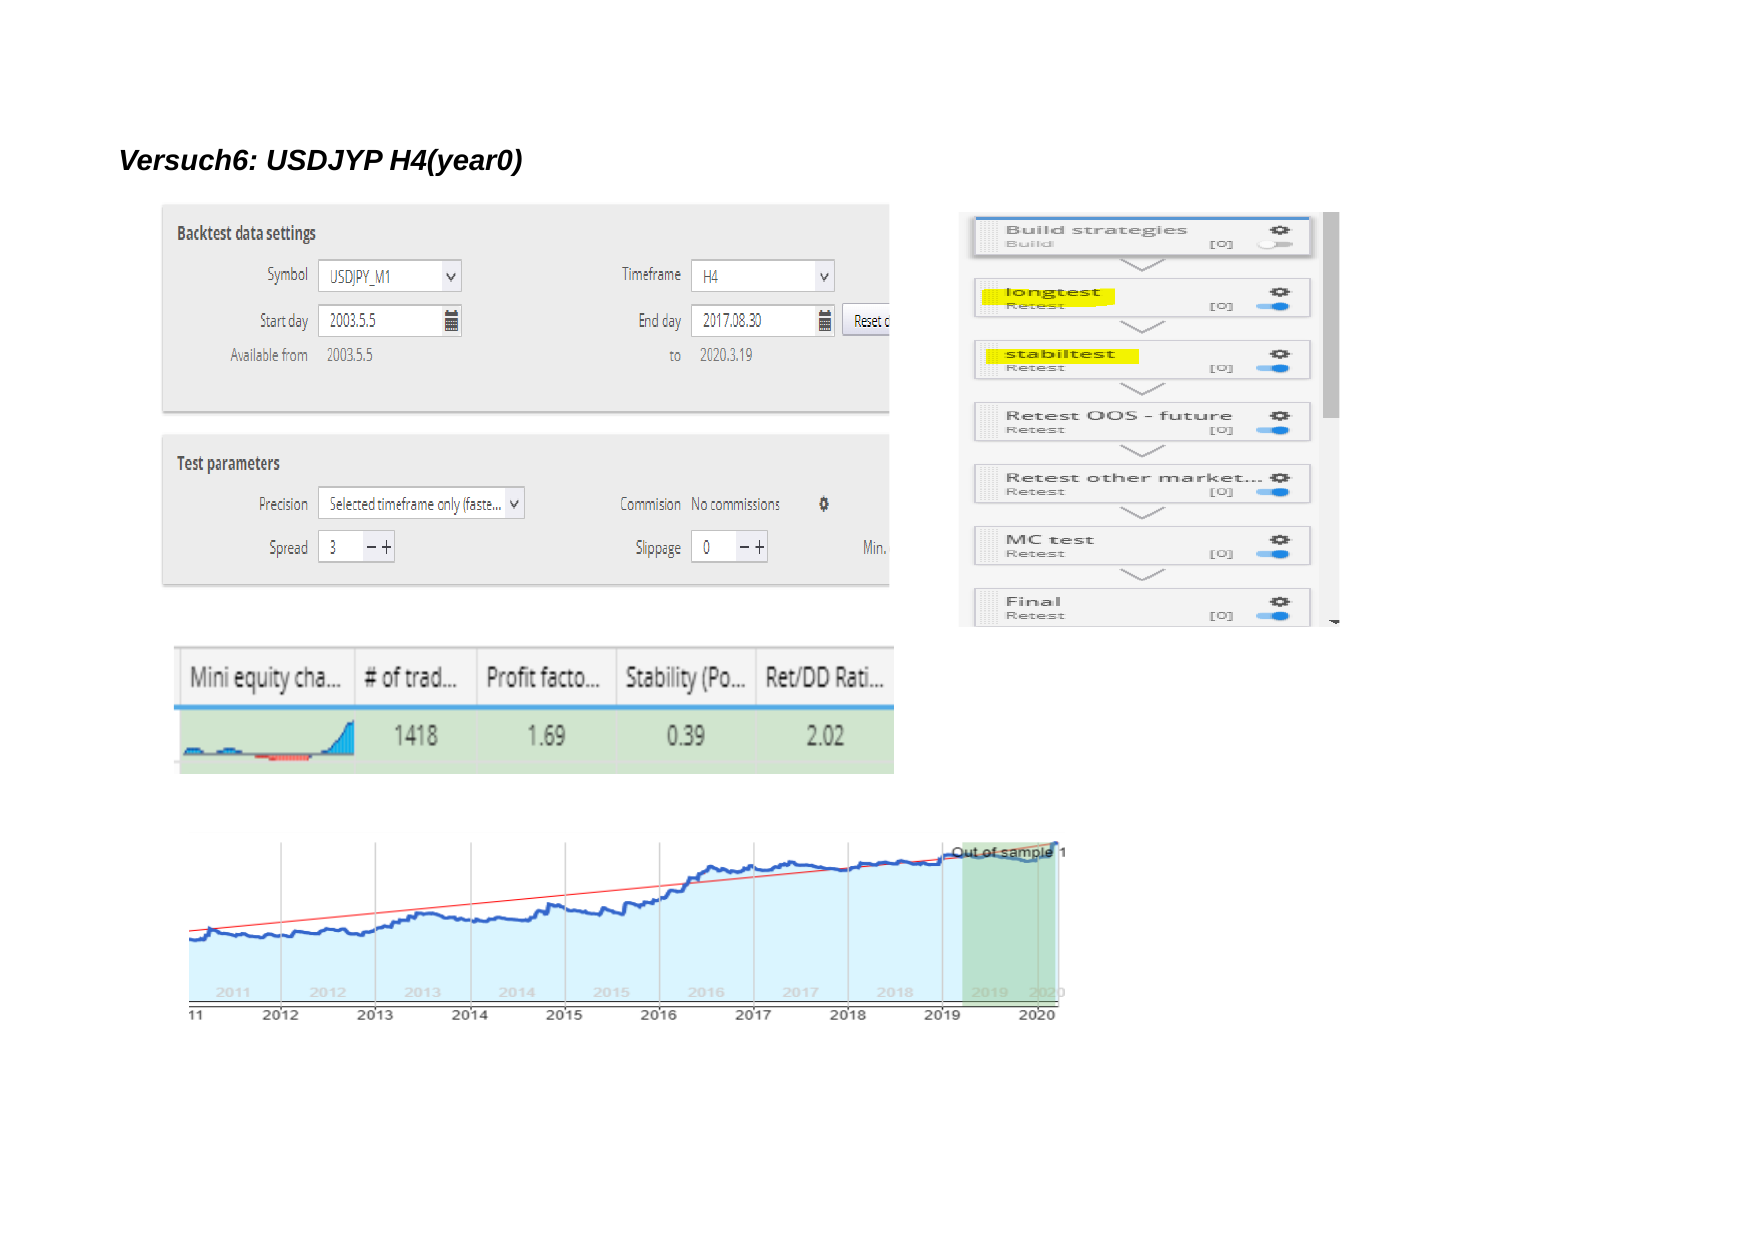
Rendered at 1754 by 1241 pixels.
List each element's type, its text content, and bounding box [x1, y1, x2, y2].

picture [173, 642, 894, 774]
picture [189, 832, 1065, 1032]
picture [153, 189, 890, 592]
subtitle Versuch6: USDJYP H4(year0) [118, 143, 1636, 177]
picture [958, 212, 1340, 627]
